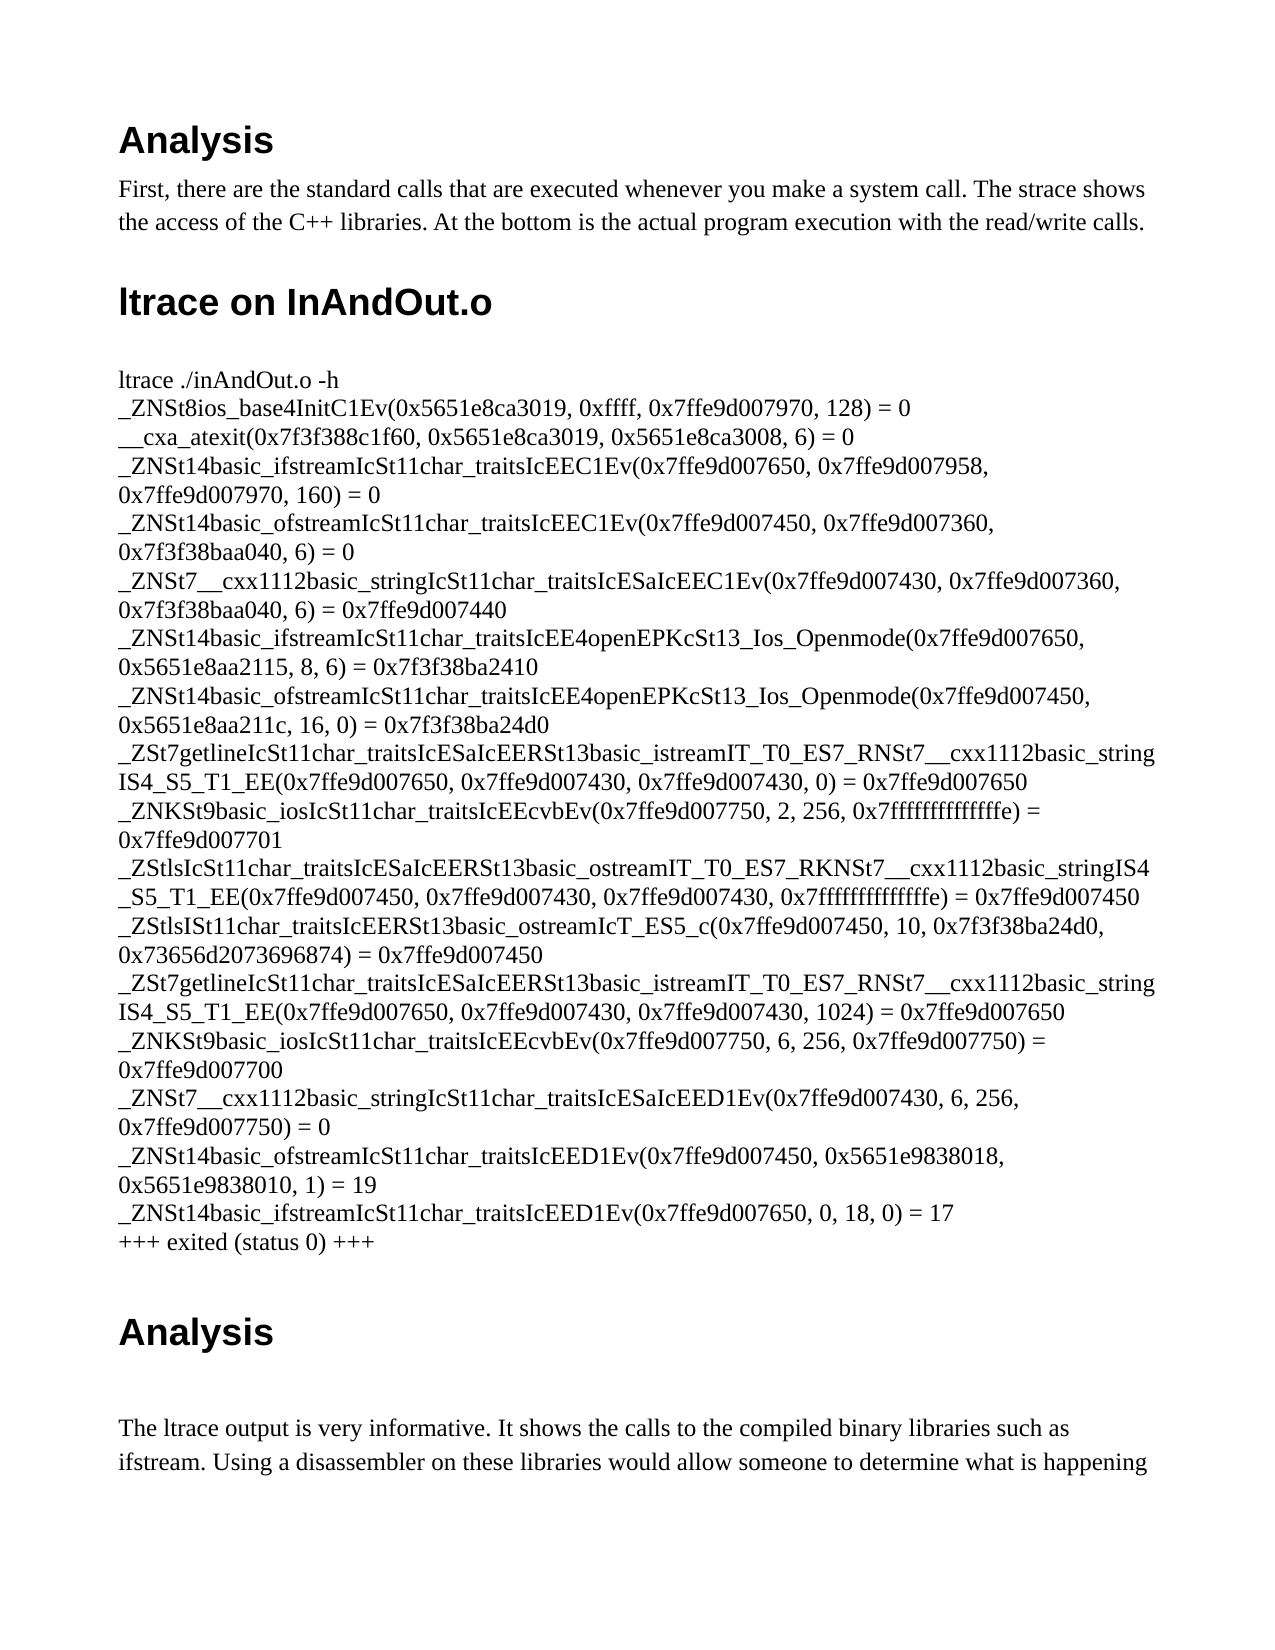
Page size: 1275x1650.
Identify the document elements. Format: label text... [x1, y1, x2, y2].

text First, there are the standard calls that are executed whenever you make a system call. The strace shows the access of the C++ libraries. At the bottom is the actual program execution with the read/write calls. [118, 174, 1157, 236]
text _ZStlsISt11char_traitsIcEERSt13basic_ostreamIcT_ES5_c(0x7ffe9d007450, 10, 0x7f3f38ba24d0, 0x73656d2073696874) = 0x7ffe9d007450 [118, 911, 1157, 968]
text _ZNKSt9basic_iosIcSt11char_traitsIcEEcvbEv(0x7ffe9d007750, 2, 256, 0x7ffffffffffffffe) = 0x7ffe9d007701 [118, 796, 1157, 853]
text _ZStlsIcSt11char_traitsIcESaIcEERSt13basic_ostreamIT_T0_ES7_RKNSt7__cxx1112basic_stringIS4_S5_T1_EE(0x7ffe9d007450, 0x7ffe9d007430, 0x7ffe9d007430, 0x7ffffffffffffffe) = 0x7ffe9d007450 [118, 853, 1157, 911]
text _ZNSt14basic_ofstreamIcSt11char_traitsIcEED1Ev(0x7ffe9d007450, 0x5651e9838018, 0x5651e9838010, 1) = 19 [118, 1141, 1157, 1198]
text _ZNSt8ios_base4InitC1Ev(0x5651e8ca3019, 0xffff, 0x7ffe9d007970, 128) = 0 [118, 393, 1157, 422]
text _ZSt7getlineIcSt11char_traitsIcESaIcEERSt13basic_istreamIT_T0_ES7_RNSt7__cxx1112basic_stringIS4_S5_T1_EE(0x7ffe9d007650, 0x7ffe9d007430, 0x7ffe9d007430, 1024) = 0x7ffe9d007650 [118, 968, 1157, 1026]
text _ZNSt14basic_ofstreamIcSt11char_traitsIcEE4openEPKcSt13_Ios_Openmode(0x7ffe9d007450, 0x5651e8aa211c, 16, 0) = 0x7f3f38ba24d0 [118, 681, 1157, 738]
text ltrace ./inAndOut.o -h [118, 365, 1157, 393]
subtitle Analysis [118, 1310, 1157, 1353]
text __cxa_atexit(0x7f3f388c1f60, 0x5651e8ca3019, 0x5651e8ca3008, 6) = 0 [118, 422, 1157, 451]
text _ZSt7getlineIcSt11char_traitsIcESaIcEERSt13basic_istreamIT_T0_ES7_RNSt7__cxx1112basic_stringIS4_S5_T1_EE(0x7ffe9d007650, 0x7ffe9d007430, 0x7ffe9d007430, 0) = 0x7ffe9d007650 [118, 738, 1157, 796]
text _ZNSt7__cxx1112basic_stringIcSt11char_traitsIcESaIcEED1Ev(0x7ffe9d007430, 6, 256, 0x7ffe9d007750) = 0 [118, 1083, 1157, 1141]
text _ZNKSt9basic_iosIcSt11char_traitsIcEEcvbEv(0x7ffe9d007750, 6, 256, 0x7ffe9d007750) = 0x7ffe9d007700 [118, 1026, 1157, 1083]
text +++ exited (status 0) +++ [118, 1227, 1157, 1256]
subtitle ltrace on InAndOut.o [118, 280, 1157, 323]
text _ZNSt14basic_ifstreamIcSt11char_traitsIcEEC1Ev(0x7ffe9d007650, 0x7ffe9d007958, 0x7ffe9d007970, 160) = 0 [118, 451, 1157, 508]
text _ZNSt14basic_ofstreamIcSt11char_traitsIcEEC1Ev(0x7ffe9d007450, 0x7ffe9d007360, 0x7f3f38baa040, 6) = 0 [118, 508, 1157, 566]
text _ZNSt7__cxx1112basic_stringIcSt11char_traitsIcESaIcEEC1Ev(0x7ffe9d007430, 0x7ffe9d007360, 0x7f3f38baa040, 6) = 0x7ffe9d007440 [118, 566, 1157, 623]
subtitle Analysis [118, 118, 1157, 162]
text _ZNSt14basic_ifstreamIcSt11char_traitsIcEE4openEPKcSt13_Ios_Openmode(0x7ffe9d007650, 0x5651e8aa2115, 8, 6) = 0x7f3f38ba2410 [118, 623, 1157, 681]
text The ltrace output is very informative. It shows the calls to the compiled binary libraries such as ifstream. Using a disassembler on these libraries would allow someone to determine what is happening [118, 1413, 1157, 1475]
text _ZNSt14basic_ifstreamIcSt11char_traitsIcEED1Ev(0x7ffe9d007650, 0, 18, 0) = 17 [118, 1198, 1157, 1227]
